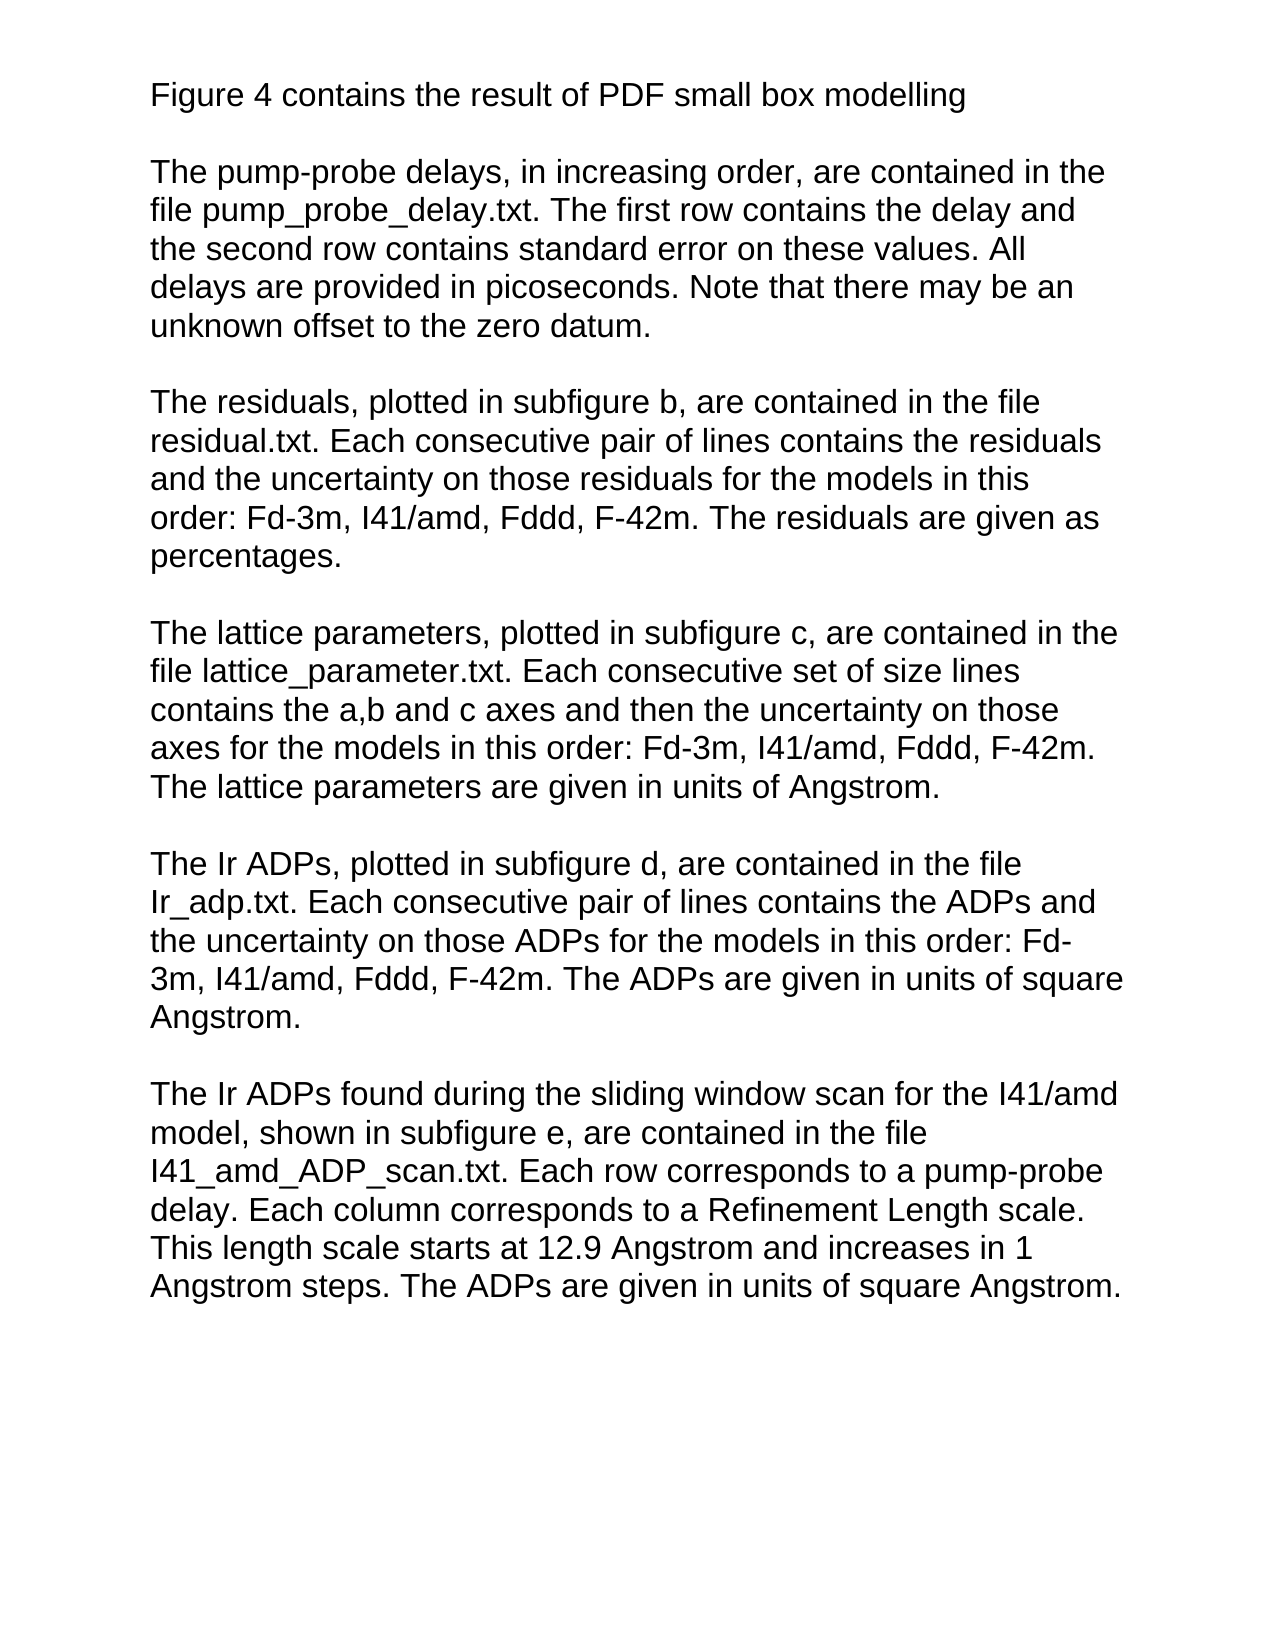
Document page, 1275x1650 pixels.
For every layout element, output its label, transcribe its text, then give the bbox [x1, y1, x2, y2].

text The residuals, plotted in subfigure b, are contained in the file residual.txt. Each consecutive pair of lines contains the residuals and the uncertainty on those residuals for the models in this order: Fd-3m, I41/amd, Fddd, F-42m. The residuals are given as percentages. [150, 382, 1125, 575]
text The lattice parameters, plotted in subfigure c, are contained in the file lattice_parameter.txt. Each consecutive set of size lines contains the a,b and c axes and then the uncertainty on those axes for the models in this order: Fd-3m, I41/amd, Fddd, F-42m. The lattice parameters are given in units of Angstrom. [150, 613, 1125, 805]
text Figure 4 contains the result of PDF small box modelling [150, 75, 1125, 113]
text The pump-probe delays, in increasing order, are contained in the file pump_probe_delay.txt. The first row contains the delay and the second row contains standard error on these values. All delays are provided in picoseconds. Note that there may be an unknown offset to the zero datum. [150, 152, 1125, 344]
text The Ir ADPs, plotted in subfigure d, are contained in the file Ir_adp.txt. Each consecutive pair of lines contains the ADPs and the uncertainty on those ADPs for the models in this order: Fd-3m, I41/amd, Fddd, F-42m. The ADPs are given in units of square Angstrom. [150, 844, 1125, 1036]
text The Ir ADPs found during the sliding window scan for the I41/amd model, shown in subfigure e, are contained in the file I41_amd_ADP_scan.txt. Each row corresponds to a pump-probe delay. Each column corresponds to a Refinement Length scale. This length scale starts at 12.9 Angstrom and increases in 1 Angstrom steps. The ADPs are given in units of square Angstrom. [150, 1074, 1125, 1305]
